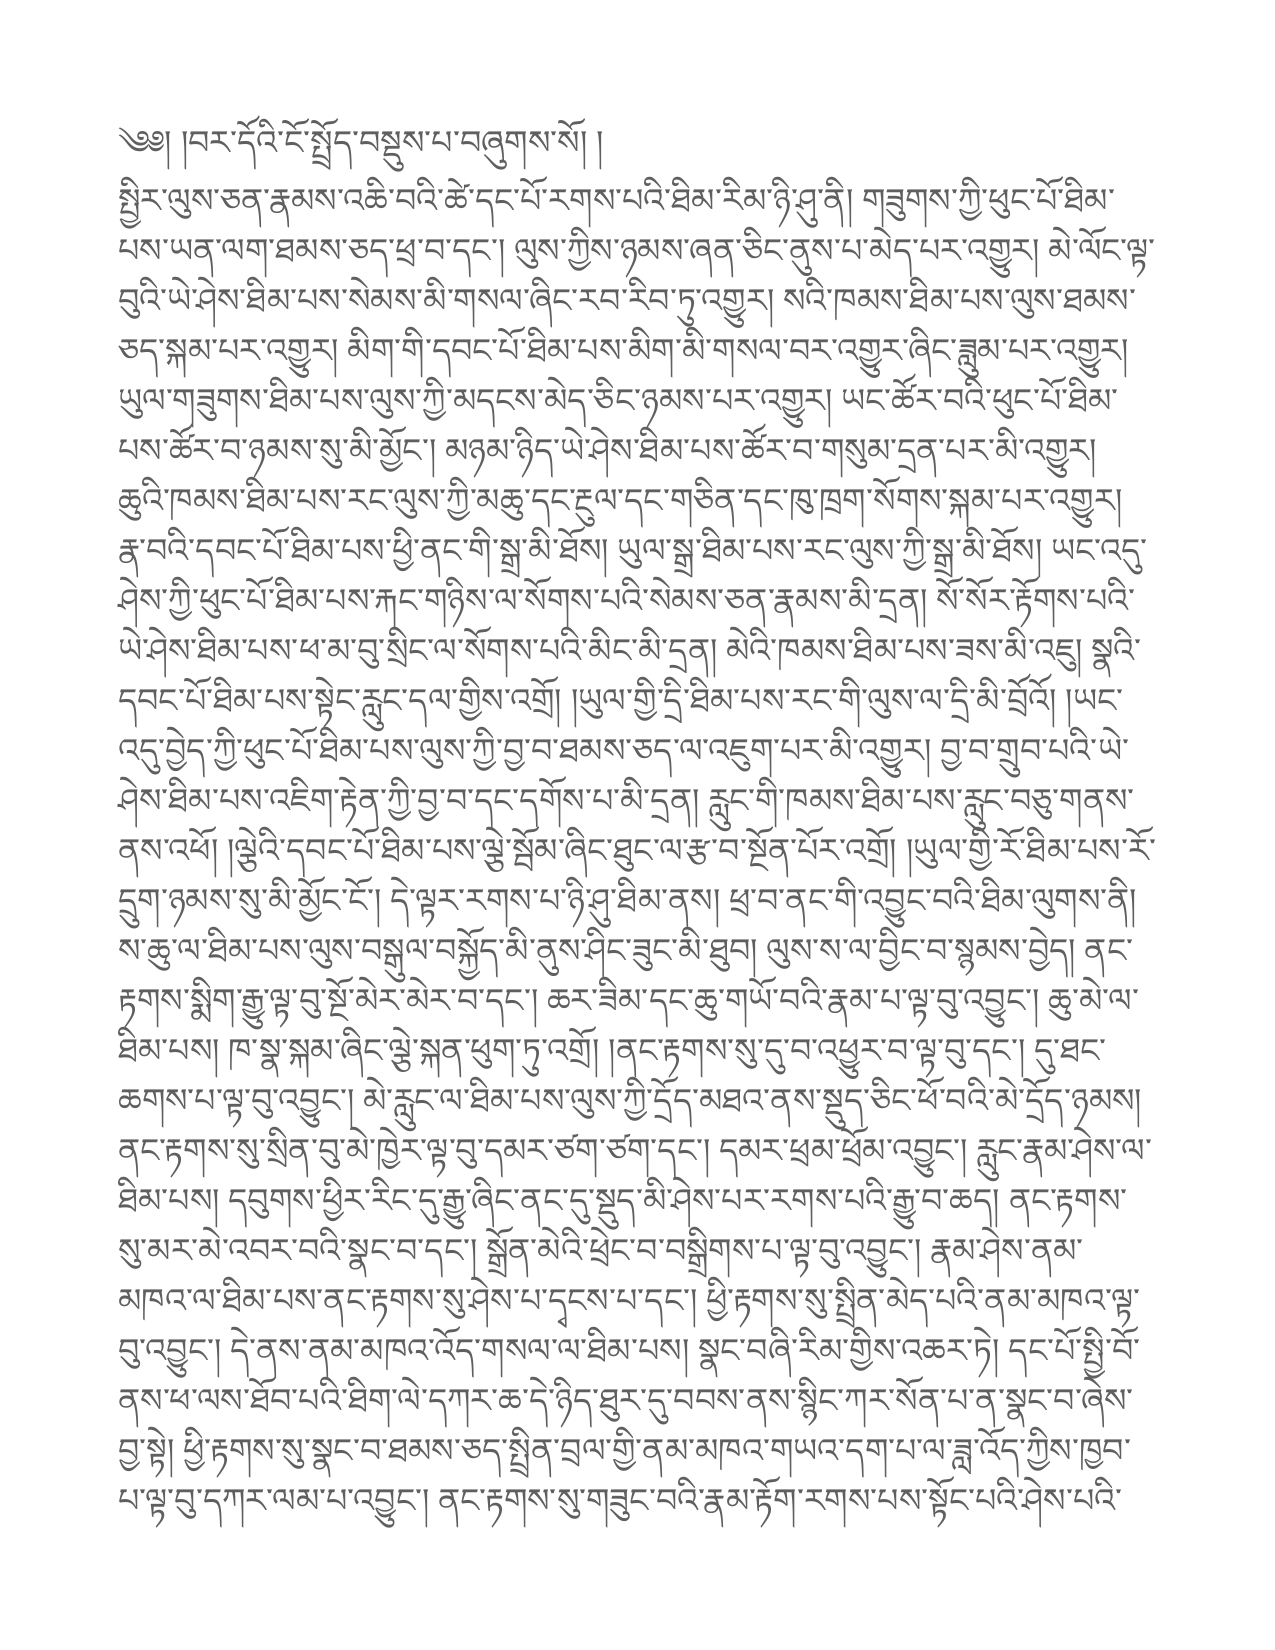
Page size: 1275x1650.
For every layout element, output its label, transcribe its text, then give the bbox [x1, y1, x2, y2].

text སྤྱིར་ལུས་ཅན་རྣམས་འཆི་བའི་ཚེ་དང་པོ་རགས་པའི་ཐིམ་རིམ་ཉི་ཤུ་ནི། གཟུགས་ཀྱི་ཕུང་པོ་ཐིམ་པས་ཡན་ལག་ཐམས་ཅད་ཕྲ་བ་དང་། ལུས་ཀྱིས་ཉམས་ཞན་ཅིང་ནུས་པ་མེད་པར་འགྱུར། མེ་ལོང་ལྟ་བུའི་ཡེ་ཤེས་ཐིམ་པས་སེམས་མི་གསལ་ཞིང་རབ་རིབ་ཏུ་འགྱུར། སའི་ཁམས་ཐིམ་པས་ལུས་ཐམས་ཅད་སྐམ་པར་འགྱུར། མིག་གི་དབང་པོ་ཐིམ་པས་མིག་མི་གསལ་བར་འགྱུར་ཞིང་ཟླུམ་པར་འགྱུར། ཡུལ་གཟུགས་ཐིམ་པས་ལུས་ཀྱི་མདངས་མེད་ཅིང་ཉམས་པར་འགྱུར། ཡང་ཚོར་བའི་ཕུང་པོ་ཐིམ་པས་ཚོར་བ་ཉམས་སུ་མི་མྱོང་། མཉམ་ཉིད་ཡེ་ཤེས་ཐིམ་པས་ཚོར་བ་གསུམ་དྲན་པར་མི་འགྱུར། ཆུའི་ཁམས་ཐིམ་པས་རང་ལུས་ཀྱི་མཆུ་དང་རྔུལ་དང་གཅིན་དང་ཁུ་ཁྲག་སོགས་སྐམ་པར་འགྱུར། རྣ་བའི་དབང་པོ་ཐིམ་པས་ཕྱི་ནང་གི་སྒྲ་མི་ཐོས། ཡུལ་སྒྲ་ཐིམ་པས་རང་ལུས་ཀྱི་སྒྲ་མི་ཐོས། ཡང་འདུ་ཤེས་ཀྱི་ཕུང་པོ་ཐིམ་པས་རྐང་གཉིས་ལ་སོགས་པའི་སེམས་ཅན་རྣམས་མི་དྲན། སོ་སོར་རྟོགས་པའི་ཡེ་ཤེས་ཐིམ་པས་ཕ་མ་བུ་སྲིང་ལ་སོགས་པའི་མིང་མི་དྲན། མེའི་ཁམས་ཐིམ་པས་ཟས་མི་འཇུ། སྣའི་དབང་པོ་ཐིམ་པས་སྟེང་རླུང་དལ་གྱིས་འགྲོ། །ཡུལ་གྱི་དྲི་ཐིམ་པས་རང་གི་ལུས་ལ་དྲི་མི་བྲོའོ། །ཡང་འདུ་བྱེད་ཀྱི་ཕུང་པོ་ཐིམ་པས་ལུས་ཀྱི་བྱ་བ་ཐམས་ཅད་ལ་འཇུག་པར་མི་འགྱུར། བྱ་བ་གྲུབ་པའི་ཡེ་ཤེས་ཐིམ་པས་འཇིག་རྟེན་ཀྱི་བྱ་བ་དང་དགོས་པ་མི་དྲན། རླུང་གི་ཁམས་ཐིམ་པས་རླུང་བཅུ་གནས་ནས་འཕོ། །ལྕེའི་དབང་པོ་ཐིམ་པས་ལྕེ་སྦོམ་ཞིང་ཐུང་ལ་རྩ་བ་སྔོན་པོར་འགྲོ། །ཡུལ་གྱི་རོ་ཐིམ་པས་རོ་དྲུག་ཉམས་སུ་མི་མྱོང་ངོ་། དེ་ལྟར་རགས་པ་ཉི་ཤུ་ཐིམ་ནས། ཕྲ་བ་ནང་གི་འབྱུང་བའི་ཐིམ་ལུགས་ནི། ས་ཆུ་ལ་ཐིམ་པས་ལུས་བསྒུལ་བསྐྱོད་མི་ནུས་ཤིང་ཟུང་མི་ཐུབ། ལུས་ས་ལ་བྱིང་བ་སྙམས་བྱེད། ནང་རྟགས་སྨིག་རྒྱུ་ལྟ་བུ་སྔོ་མེར་མེར་བ་དང་། ཆར་ཟིམ་དང་ཆུ་གཡོ་བའི་རྣམ་པ་ལྟ་བུ་འབྱུང་། ཆུ་མེ་ལ་ཐིམ་པས། ཁ་སྣ་སྐམ་ཞིང་ལྕེ་སྐན་ཕུག་ཏུ་འགྲོ། །ནང་རྟགས་སུ་དུ་བ་འཕྱུར་བ་ལྟ་བུ་དང་། དུ་ཐང་ཆགས་པ་ལྟ་བུ་འབྱུང་། མེ་རླུང་ལ་ཐིམ་པས་ལུས་ཀྱི་དྲོད་མཐའ་ནས་སྡུད་ཅིང་ཕོ་བའི་མེ་དྲོད་ཉམས། ནང་རྟགས་སུ་སྲིན་བུ་མེ་ཁྱེར་ལྟ་བུ་དམར་ཙག་ཙག་དང་། དམར་ཕྲམ་ཕྲོམ་འབྱུང་། རླུང་རྣམ་ཤེས་ལ་ཐིམ་པས། དབུགས་ཕྱིར་རིང་དུ་རྒྱུ་ཞིང་ནང་དུ་སྡུད་མི་ཤེས་པར་རགས་པའི་རྒྱུ་བ་ཆད། ནང་རྟགས་སུ་མར་མེ་འབར་བའི་སྣང་བ་དང་། སྒྲོན་མེའི་ཕྲེང་བ་བསྒྲིགས་པ་ལྟ་བུ་འབྱུང་། རྣམ་ཤེས་ནམ་མཁའ་ལ་ཐིམ་པས་ནང་རྟགས་སུ་ཤེས་པ་དྭངས་པ་དང་། ཕྱི་རྟགས་སུ་སྤྲིན་མེད་པའི་ནམ་མཁའ་ལྟ་བུ་འབྱུང་། དེ་ནས་ནམ་མཁའ་འོད་གསལ་ལ་ཐིམ་པས། སྣང་བཞི་རིམ་གྱིས་འཆར་ཏེ། དང་པོ་སྤྱི་བོ་ནས་ཕ་ལས་ཐོབ་པའི་ཐིག་ལེ་དཀར་ཆ་དེ་ཉིད་ཐུར་དུ་བབས་ནས་སྙིང་ཀར་སོན་པ་ན་སྣང་བ་ཞེས་བྱ་སྟེ། ཕྱི་རྟགས་སུ་སྣང་བ་ཐམས་ཅད་སྤྲིན་བྲལ་གྱི་ནམ་མཁའ་གཡའ་དག་པ་ལ་ཟླ་འོད་ཀྱིས་ཁྱབ་པ་ལྟ་བུ་དཀར་ལམ་པ་འབྱུང་། ནང་རྟགས་སུ་གཟུང་བའི་རྣམ་རྟོག་རགས་པས་སྟོང་པའི་ཤེས་པའི་ [118, 176, 1157, 1526]
text ༄༅། །བར་དོའི་ངོ་སྤྲོད་བསྡུས་པ་བཞུགས་སོ། ། [118, 118, 1157, 168]
